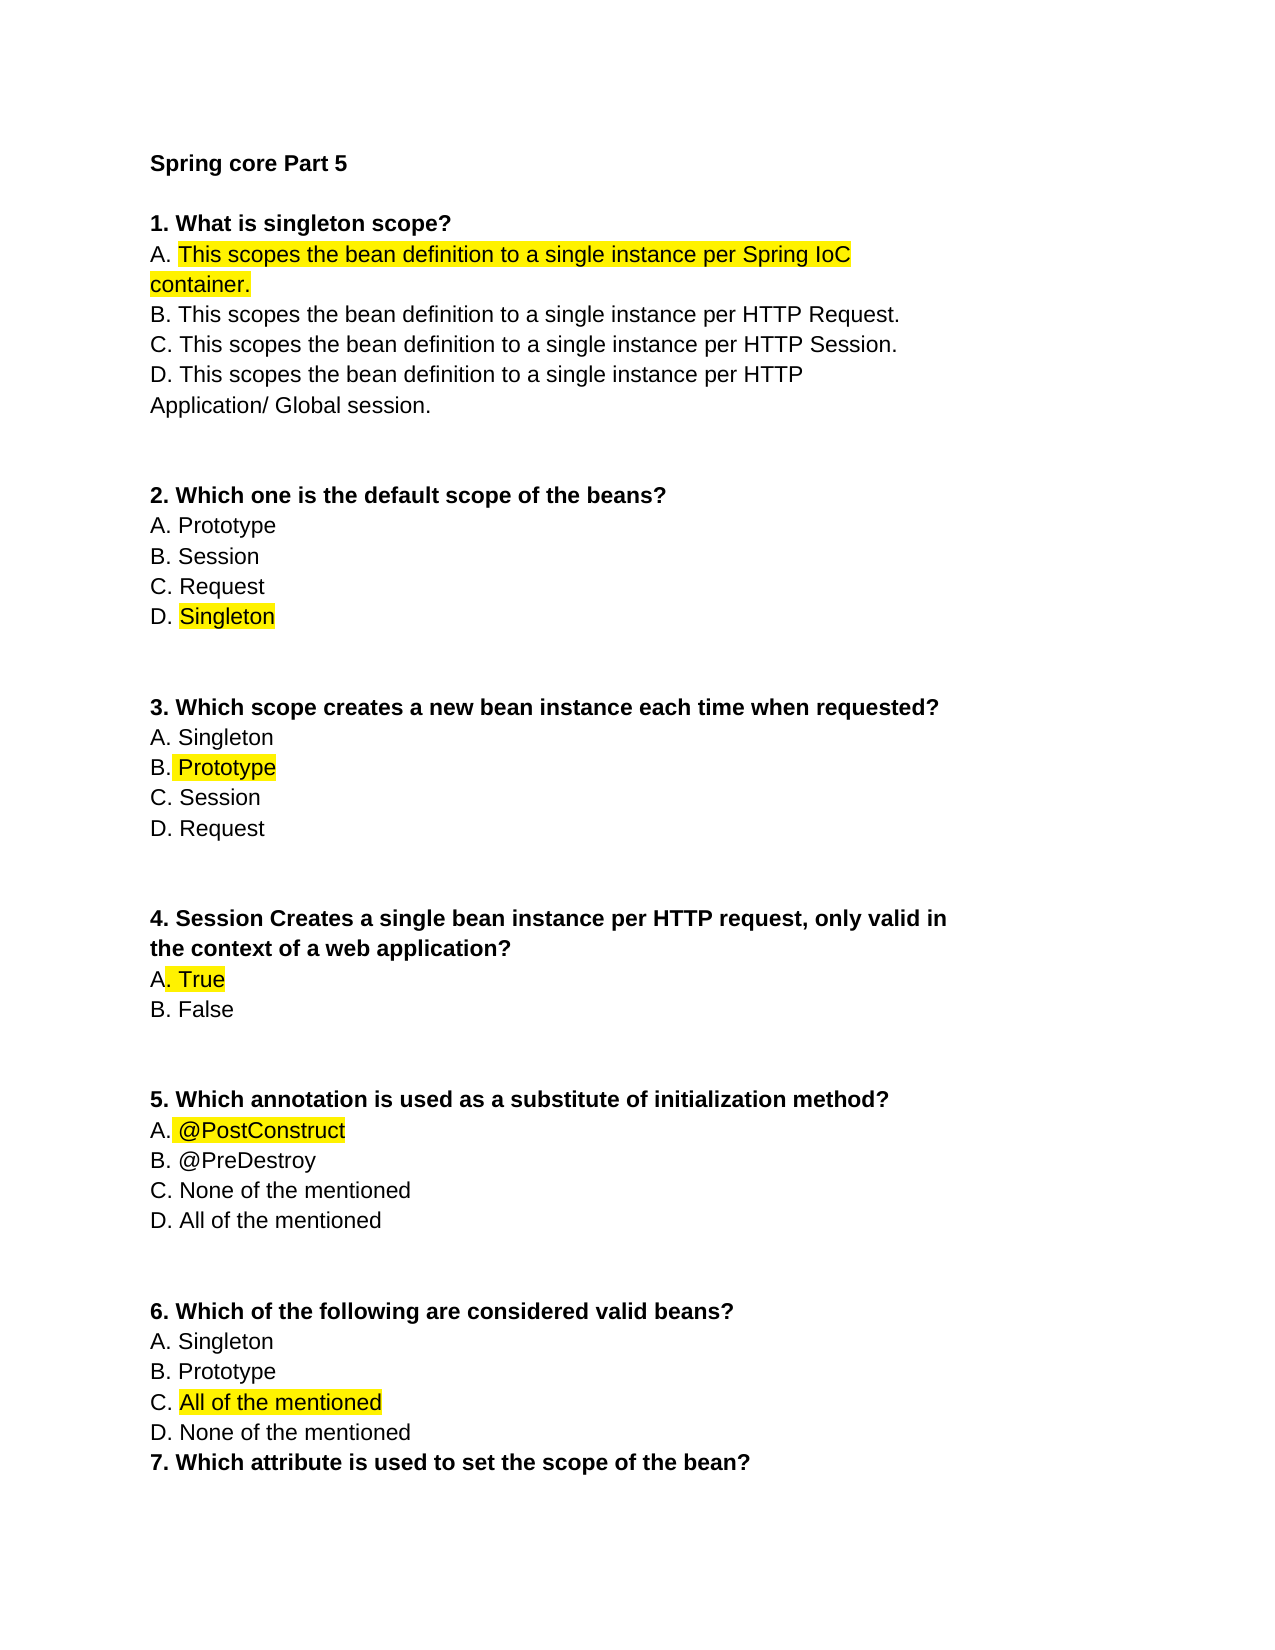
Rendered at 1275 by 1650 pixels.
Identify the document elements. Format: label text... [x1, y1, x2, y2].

text B. This scopes the bean definition to a single instance per HTTP Request. [150, 301, 1125, 327]
text A. This scopes the bean definition to a single instance per Spring IoC [150, 241, 1125, 267]
text 3. Which scope creates a new bean instance each time when requested? [150, 694, 1125, 720]
text B. @PreDestroy [150, 1147, 1125, 1173]
text 4. Session Creates a single bean instance per HTTP request, only valid in [150, 905, 1125, 932]
text B. Session [150, 543, 1125, 569]
text A. Singleton [150, 1328, 1125, 1354]
text 1. What is singleton scope? [150, 210, 1125, 237]
text C. Request [150, 573, 1125, 599]
text C. All of the mentioned [150, 1388, 1125, 1415]
text B. False [150, 996, 1125, 1022]
text D. None of the mentioned [150, 1419, 1125, 1445]
text 6. Which of the following are considered valid beans? [150, 1298, 1125, 1324]
text Application/ Global session. [150, 392, 1125, 418]
text container. [150, 271, 1125, 297]
text the context of a web application? [150, 935, 1125, 962]
text 2. Which one is the default scope of the beans? [150, 482, 1125, 509]
text 5. Which annotation is used as a substitute of initialization method? [150, 1086, 1125, 1113]
text D. Request [150, 814, 1125, 841]
text B. Prototype [150, 754, 1125, 781]
text A. Prototype [150, 512, 1125, 539]
text C. This scopes the bean definition to a single instance per HTTP Session. [150, 331, 1125, 358]
text D. All of the mentioned [150, 1207, 1125, 1234]
text D. This scopes the bean definition to a single instance per HTTP [150, 361, 1125, 388]
text 7. Which attribute is used to set the scope of the bean? [150, 1449, 1125, 1475]
text A. @PostConstruct [150, 1117, 1125, 1143]
text A. True [150, 966, 1125, 992]
text C. None of the mentioned [150, 1177, 1125, 1203]
text D. Singleton [150, 603, 1125, 629]
text A. Singleton [150, 724, 1125, 750]
text Spring core Part 5 [150, 150, 1125, 176]
text B. Prototype [150, 1358, 1125, 1385]
text C. Session [150, 784, 1125, 811]
